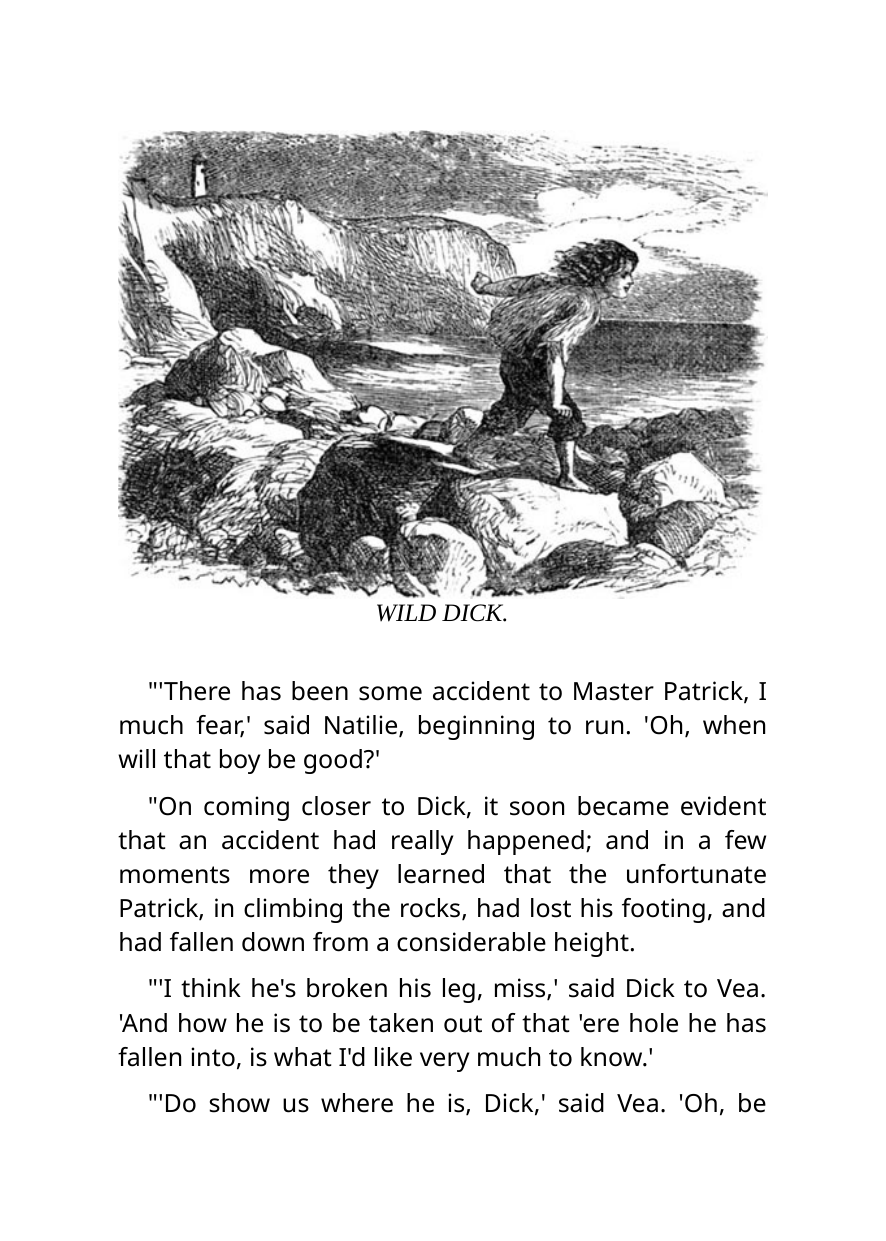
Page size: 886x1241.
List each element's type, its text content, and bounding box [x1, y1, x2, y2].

text WILD DICK. [118, 599, 768, 627]
text "'Do show us where he is, Dick,' said Vea. 'Oh, be [118, 1086, 768, 1120]
picture [118, 130, 768, 599]
text "On coming closer to Dick, it soon became evident that an accident had really happened; and in a few moments more they learned that the unfortunate Patrick, in climbing the rocks, had lost his footing, and had fallen down from a considerable height. [118, 788, 768, 959]
text "'There has been some accident to Master Patrick, I much fear,' said Natilie, beginning to run. 'Oh, when will that boy be good?' [118, 674, 768, 776]
text "'I think he's broken his leg, miss,' said Dick to Vea. 'And how he is to be taken out of that 'ere hole he has fallen into, is what I'd like very much to know.' [118, 971, 768, 1073]
